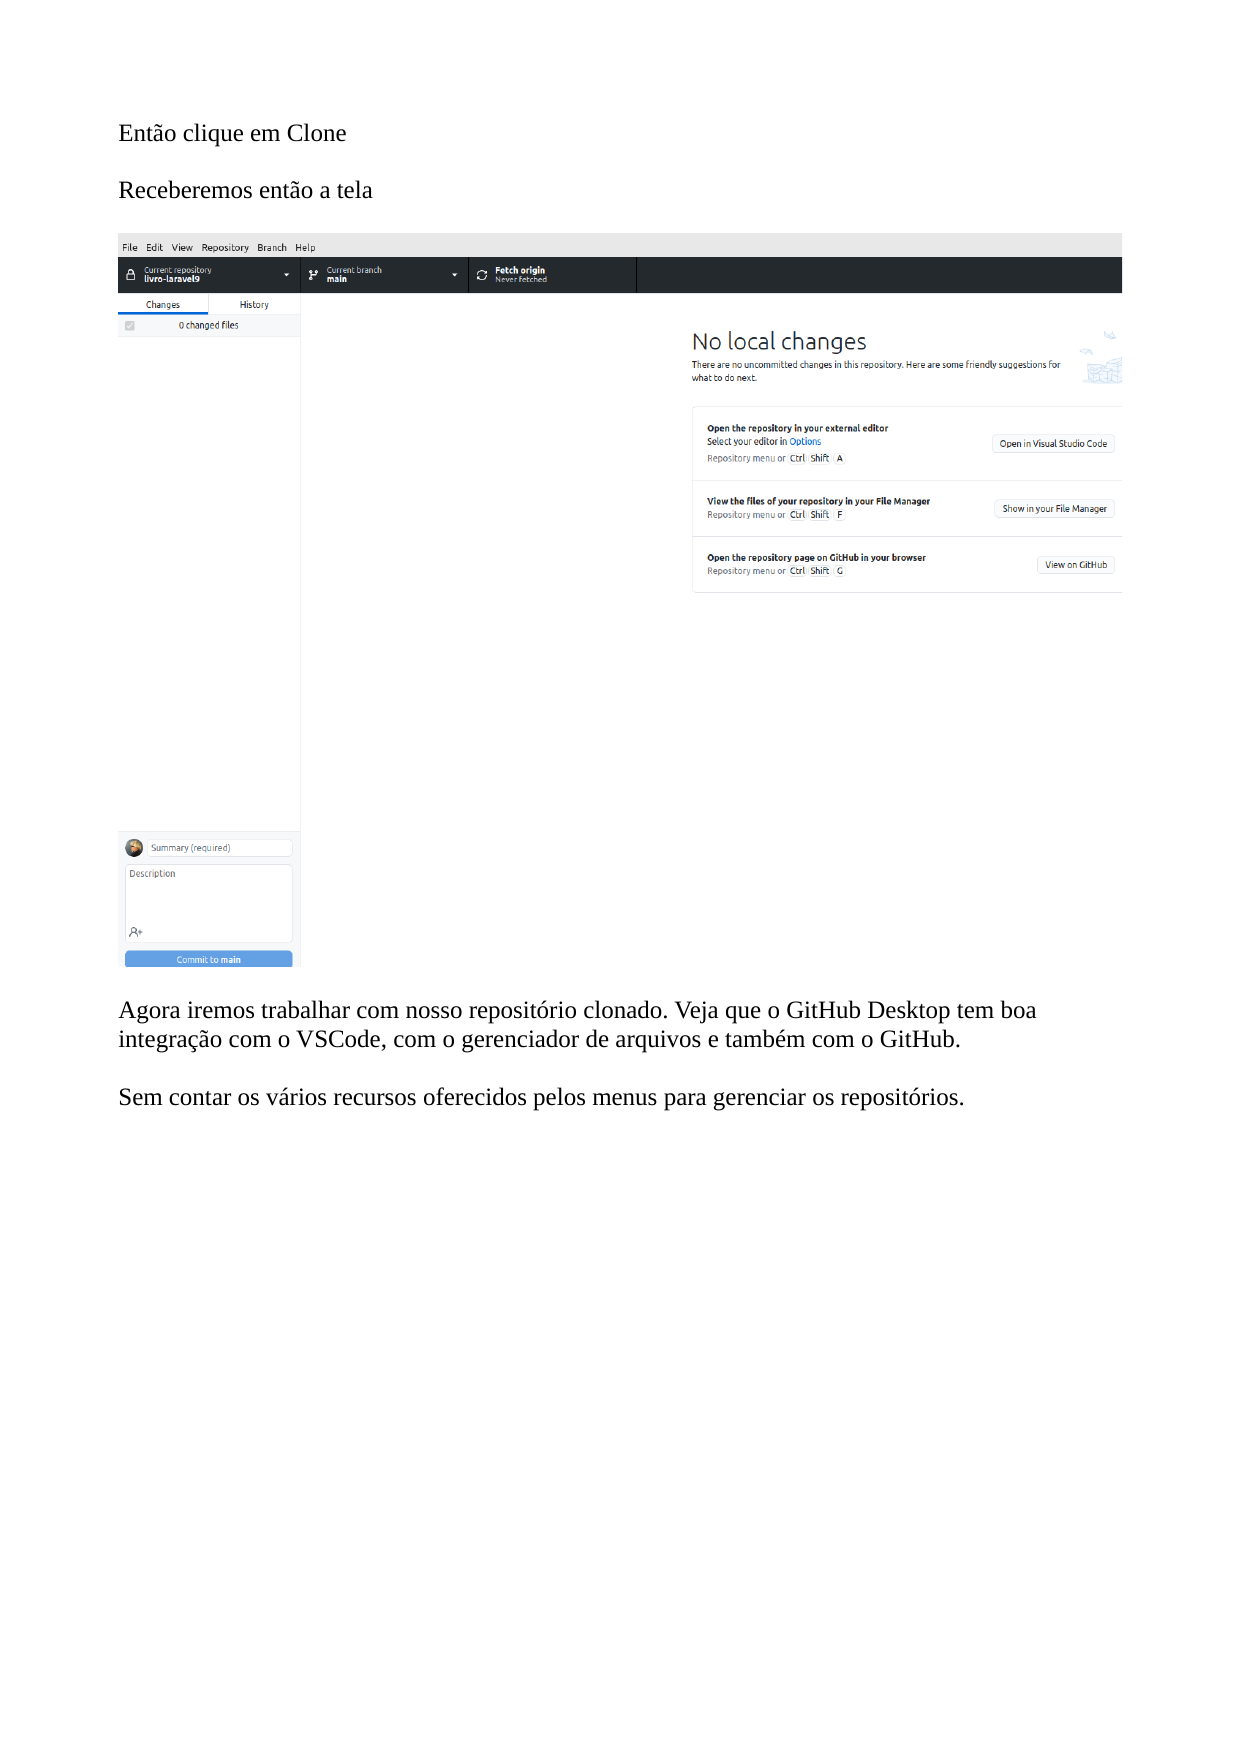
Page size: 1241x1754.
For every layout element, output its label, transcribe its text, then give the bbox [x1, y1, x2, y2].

picture [118, 233, 1123, 967]
text Receberemos então a tela [118, 176, 1122, 204]
text Então clique em Clone [118, 118, 1122, 147]
text Sem contar os vários recursos oferecidos pelos menus para gerenciar os repositórios. [118, 1082, 1122, 1110]
text Agora iremos trabalhar com nosso repositório clonado. Veja que o GitHub Desktop tem boa integração com o VSCode, com o gerenciador de arquivos e também com o GitHub. [118, 995, 1122, 1053]
